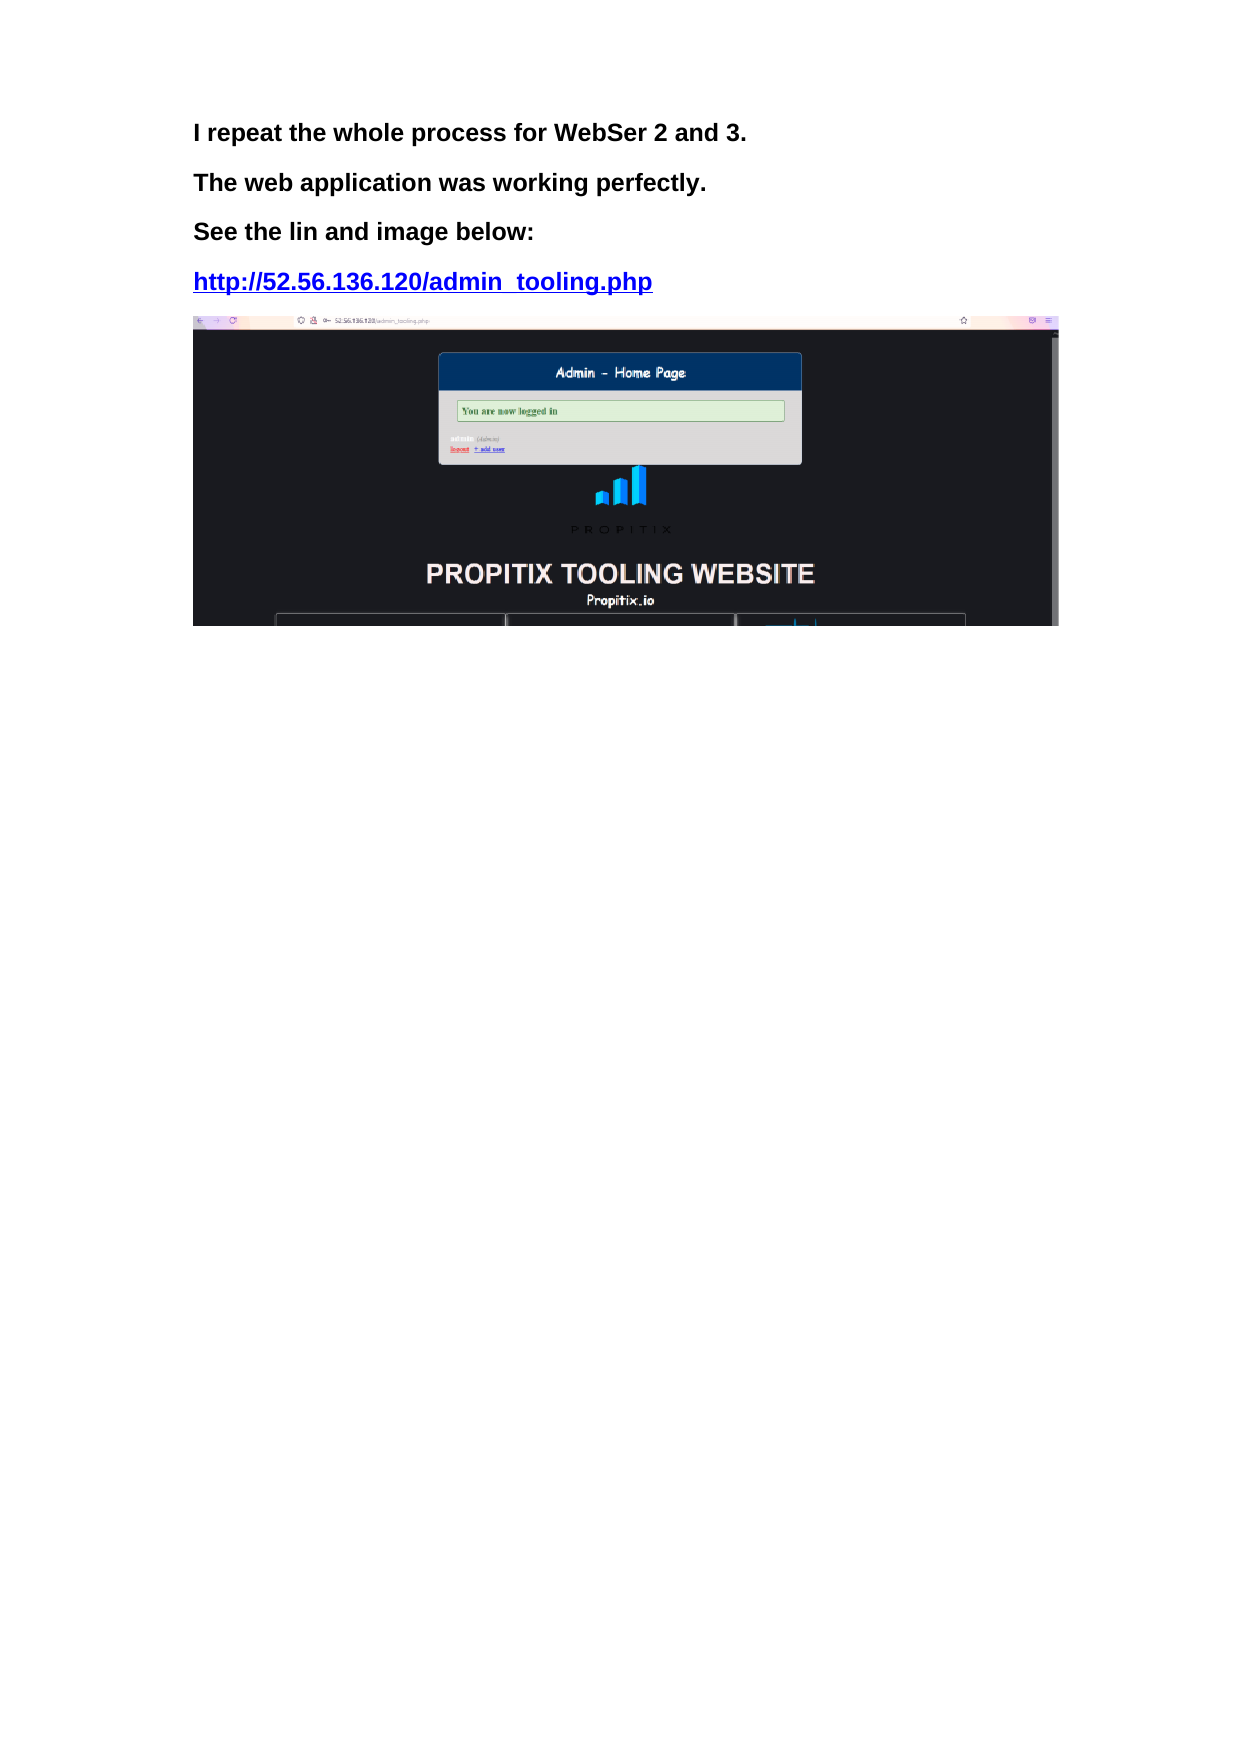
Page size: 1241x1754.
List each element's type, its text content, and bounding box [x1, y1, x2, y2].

text See the lin and image below: [193, 217, 1122, 246]
text I repeat the whole process for WebSer 2 and 3. [193, 118, 1122, 147]
text http://52.56.136.120/admin_tooling.php [193, 267, 1122, 296]
text The web application was working perfectly. [193, 168, 1122, 196]
